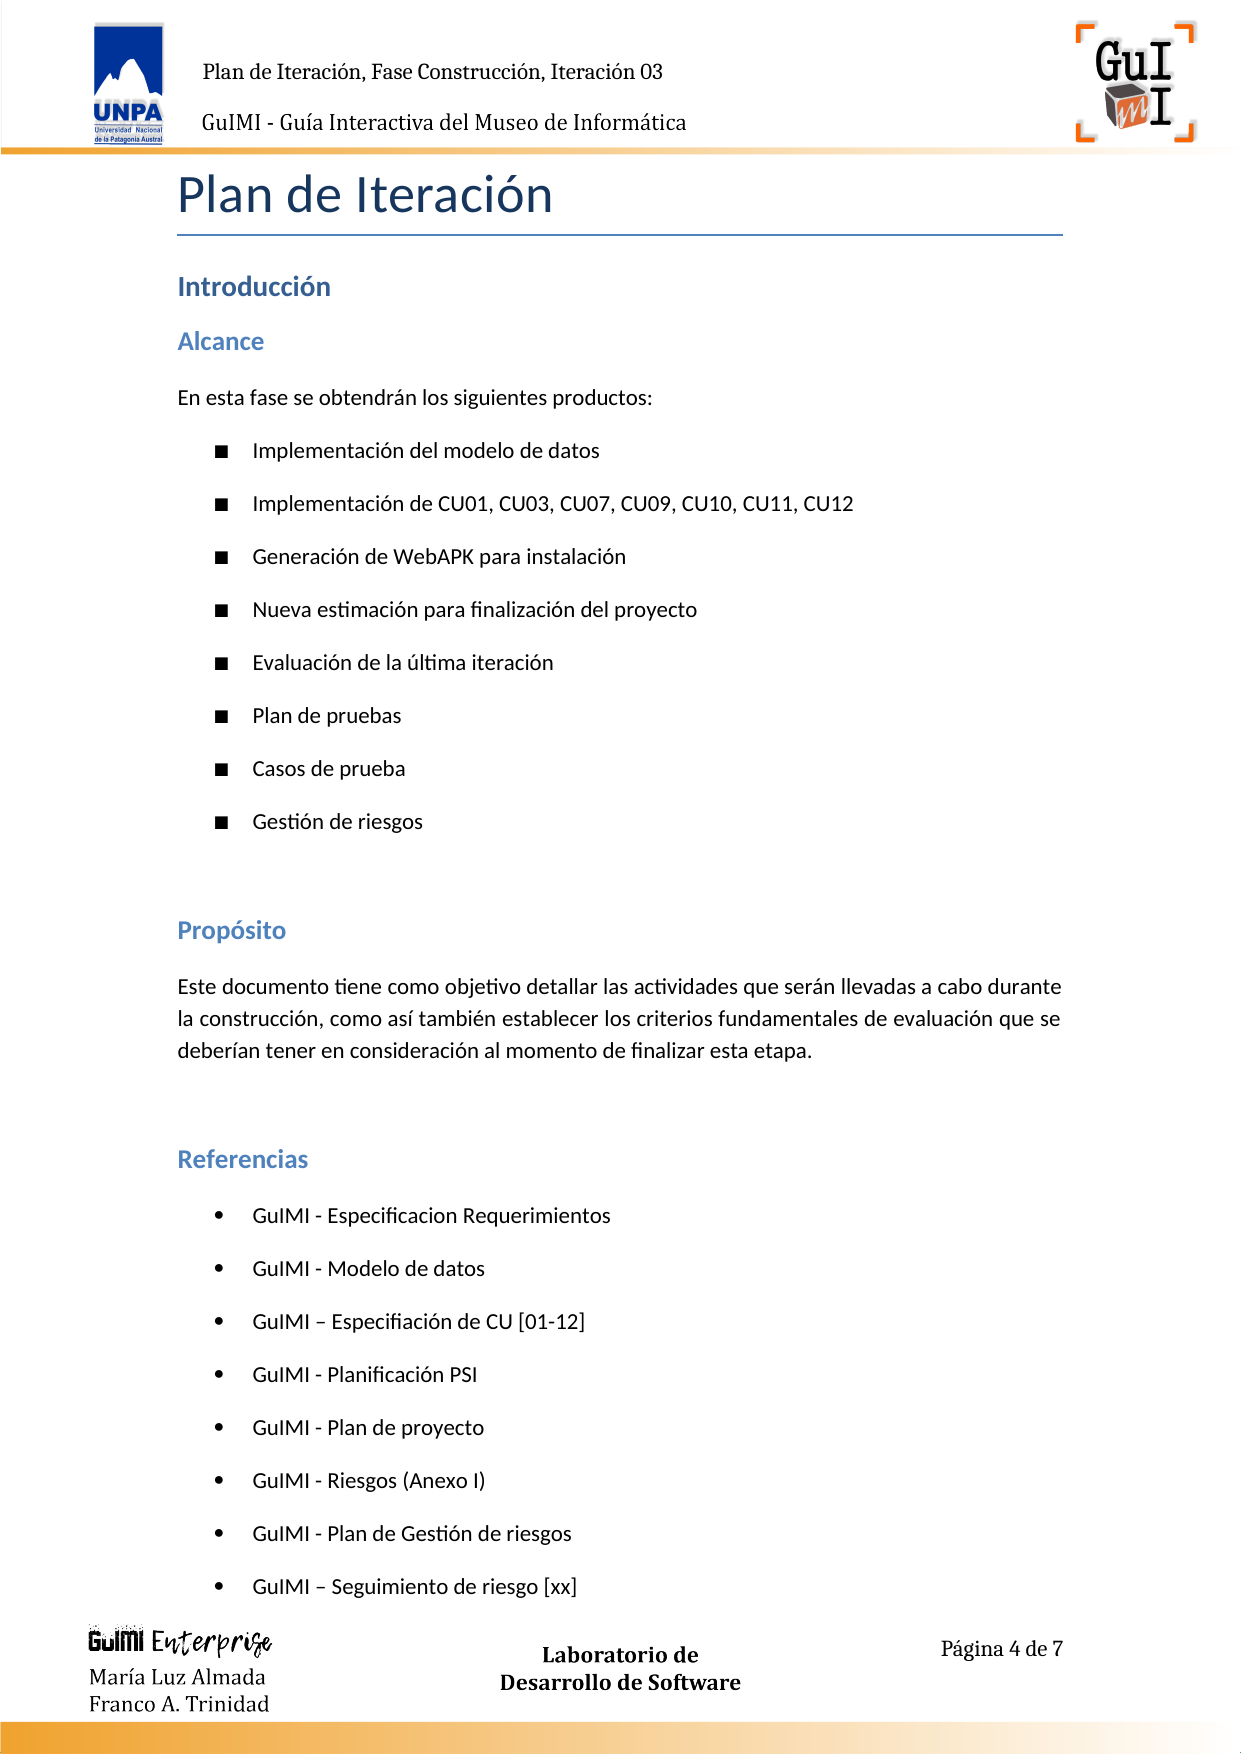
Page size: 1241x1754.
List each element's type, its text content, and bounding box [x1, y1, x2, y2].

list GuIMI - Plan de proyecto [215, 1413, 1063, 1441]
list Nueva estimación para finalización del proyecto [215, 595, 1063, 623]
picture [0, 0, 1241, 155]
list GuIMI - Modelo de datos [215, 1254, 1063, 1282]
list Implementación de CU01, CU03, CU07, CU09, CU10, CU11, CU12 [215, 489, 1063, 517]
list GuIMI – Especifiación de CU [01-12] [215, 1307, 1063, 1335]
text Alcance [177, 324, 1063, 357]
list Casos de prueba [215, 754, 1063, 782]
list Implementación del modelo de datos [215, 436, 1063, 464]
list Generación de WebAPK para instalación [215, 542, 1063, 570]
list GuIMI - Plan de Gestión de riesgos [215, 1519, 1063, 1547]
list GuIMI – Seguimiento de riesgo [xx] [215, 1572, 1063, 1600]
text Este documento tiene como objetivo detallar las actividades que serán llevadas a cabo durante la construcción, como así también establecer los criterios fundamentales de evaluación que se deberían tener en consideración al momento de finalizar esta etapa. [177, 972, 1063, 1064]
text Propósito [177, 913, 1063, 946]
list Gestión de riesgos [215, 807, 1063, 835]
text Introducción [177, 268, 1063, 303]
list GuIMI - Riesgos (Anexo I) [215, 1466, 1063, 1494]
list GuIMI - Planificación PSI [215, 1360, 1063, 1388]
text Plan de Iteración [177, 160, 1063, 234]
list Plan de pruebas [215, 701, 1063, 729]
picture [0, 1613, 1241, 1754]
list Evaluación de la última iteración [215, 648, 1063, 676]
text En esta fase se obtendrán los siguientes productos: [177, 383, 1063, 411]
list GuIMI - Especificacion Requerimientos [215, 1201, 1063, 1229]
text Referencias [177, 1142, 1063, 1175]
